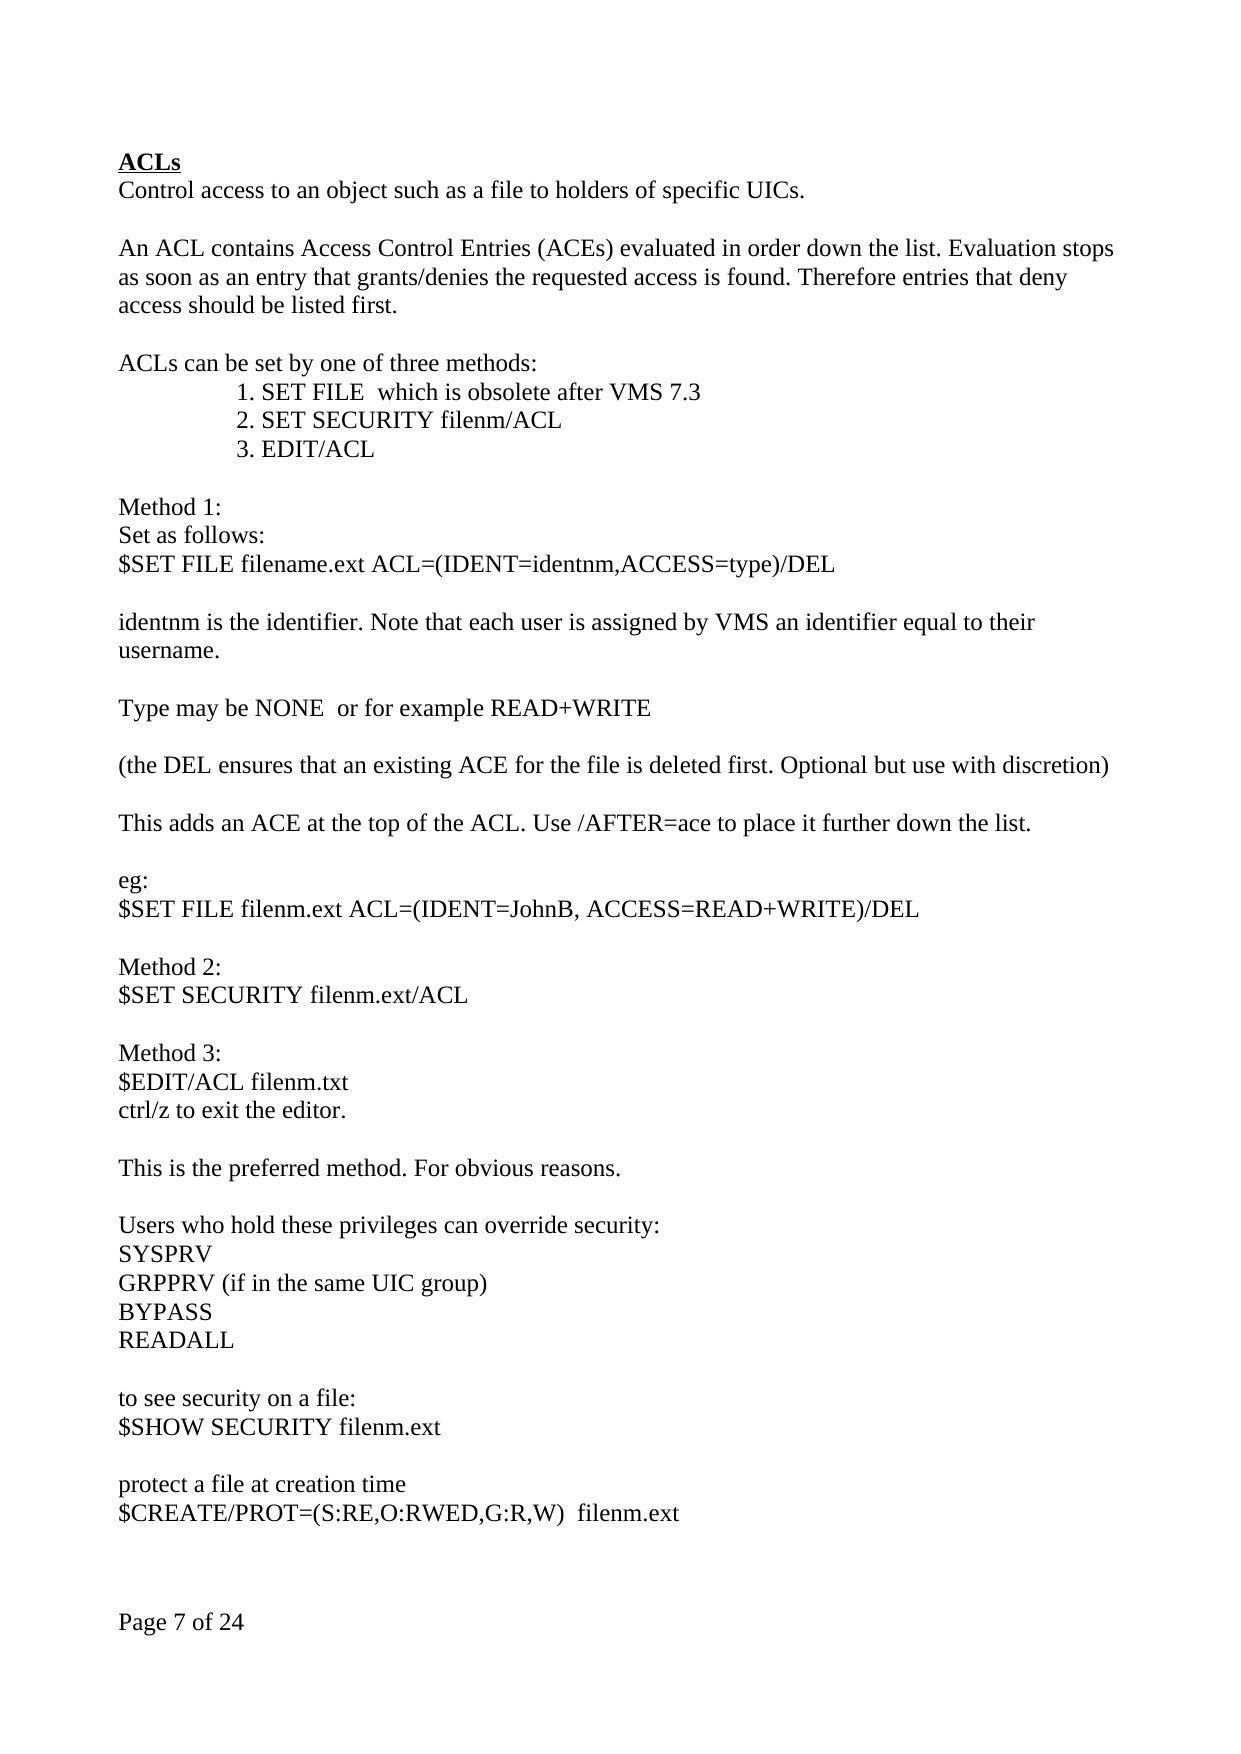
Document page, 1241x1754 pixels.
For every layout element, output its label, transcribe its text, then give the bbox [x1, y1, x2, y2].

text (the DEL ensures that an existing ACE for the file is deleted first. Optional but use with discretion) [118, 751, 1122, 779]
text This adds an ACE at the top of the ACL. Use /AFTER=ace to place it further down the list. [118, 808, 1122, 837]
text READALL [118, 1326, 1122, 1354]
text $EDIT/ACL filenm.txt [118, 1067, 1122, 1096]
text ctrl/z to exit the editor. [118, 1096, 1122, 1124]
text $SET SECURITY filenm.ext/ACL [118, 981, 1122, 1009]
text to see security on a file: [118, 1383, 1122, 1412]
text Users who hold these privileges can override security: [118, 1211, 1122, 1239]
text $CREATE/PROT=(S:RE,O:RWED,G:R,W) filenm.ext [118, 1498, 1122, 1527]
text 1. SET FILE which is obsolete after VMS 7.3 [236, 377, 1122, 406]
text 3. EDIT/ACL [236, 434, 1122, 463]
text Set as follows: [118, 521, 1122, 549]
text This is the preferred method. For obvious reasons. [118, 1153, 1122, 1182]
text identnm is the identifier. Note that each user is assigned by VMS an identifier equal to their username. [118, 607, 1122, 664]
text Method 3: [118, 1038, 1122, 1067]
text $SET FILE filenm.ext ACL=(IDENT=JohnB, ACCESS=READ+WRITE)/DEL [118, 894, 1122, 923]
text 2. SET SECURITY filenm/ACL [236, 406, 1122, 434]
text Control access to an object such as a file to holders of specific UICs. [118, 176, 1122, 204]
text SYSPRV [118, 1239, 1122, 1268]
text $SET FILE filename.ext ACL=(IDENT=identnm,ACCESS=type)/DEL [118, 549, 1122, 578]
text BYPASS [118, 1297, 1122, 1326]
text ACLs [118, 147, 1122, 176]
text Type may be NONE or for example READ+WRITE [118, 693, 1122, 722]
text ACLs can be set by one of three methods: [118, 348, 1122, 377]
text eg: [118, 866, 1122, 894]
text GRPPRV (if in the same UIC group) [118, 1268, 1122, 1297]
text protect a file at creation time [118, 1469, 1122, 1498]
text Method 1: [118, 492, 1122, 521]
text Method 2: [118, 952, 1122, 981]
text An ACL contains Access Control Entries (ACEs) evaluated in order down the list. Evaluation stops as soon as an entry that grants/denies the requested access is found. Therefore entries that deny access should be listed first. [118, 233, 1122, 319]
text $SHOW SECURITY filenm.ext [118, 1412, 1122, 1441]
